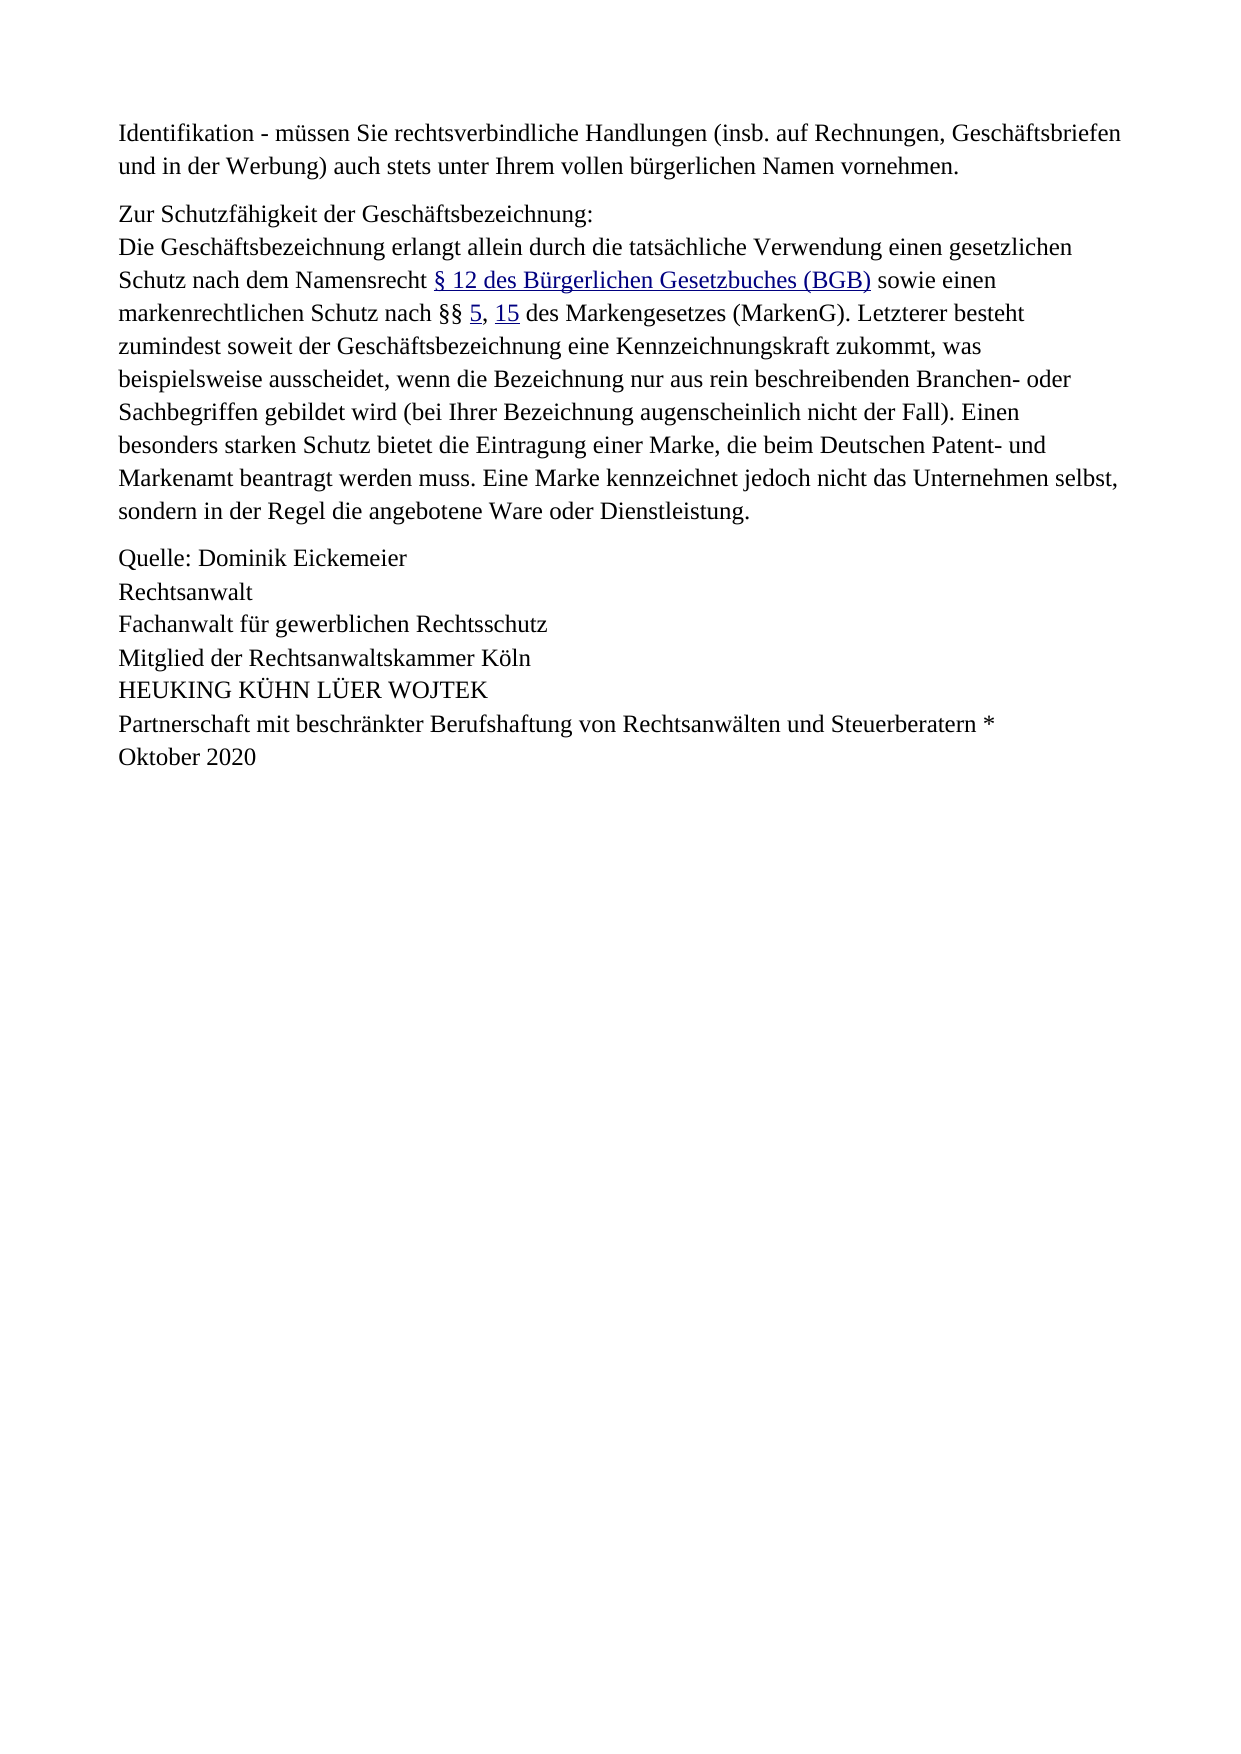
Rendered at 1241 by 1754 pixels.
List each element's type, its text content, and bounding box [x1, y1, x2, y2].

text Identifikation - müssen Sie rechtsverbindliche Handlungen (insb. auf Rechnungen, Geschäftsbriefen und in der Werbung) auch stets unter Ihrem vollen bürgerlichen Namen vornehmen. [118, 118, 1122, 180]
text Zur Schutzfähigkeit der Geschäftsbezeichnung: Die Geschäftsbezeichnung erlangt allein durch die tatsächliche Verwendung einen gesetzlichen Schutz nach dem Namensrecht § 12 des Bürgerlichen Gesetzbuches (BGB) sowie einen markenrechtlichen Schutz nach §§ 5, 15 des Markengesetzes (MarkenG). Letzterer besteht zumindest soweit der Geschäftsbezeichnung eine Kennzeichnungskraft zukommt, was beispielsweise ausscheidet, wenn die Bezeichnung nur aus rein beschreibenden Branchen- oder Sachbegriffen gebildet wird (bei Ihrer Bezeichnung augenscheinlich nicht der Fall). Einen besonders starken Schutz bietet die Eintragung einer Marke, die beim Deutschen Patent- und Markenamt beantragt werden muss. Eine Marke kennzeichnet jedoch nicht das Unternehmen selbst, sondern in der Regel die angebotene Ware oder Dienstleistung. [118, 199, 1122, 525]
text Quelle: Dominik Eickemeier Rechtsanwalt Fachanwalt für gewerblichen Rechtsschutz Mitglied der Rechtsanwaltskammer Köln HEUKING KÜHN LÜER WOJTEK Partnerschaft mit beschränkter Berufshaftung von Rechtsanwälten und Steuerberatern * Oktober 2020 [118, 543, 1122, 770]
